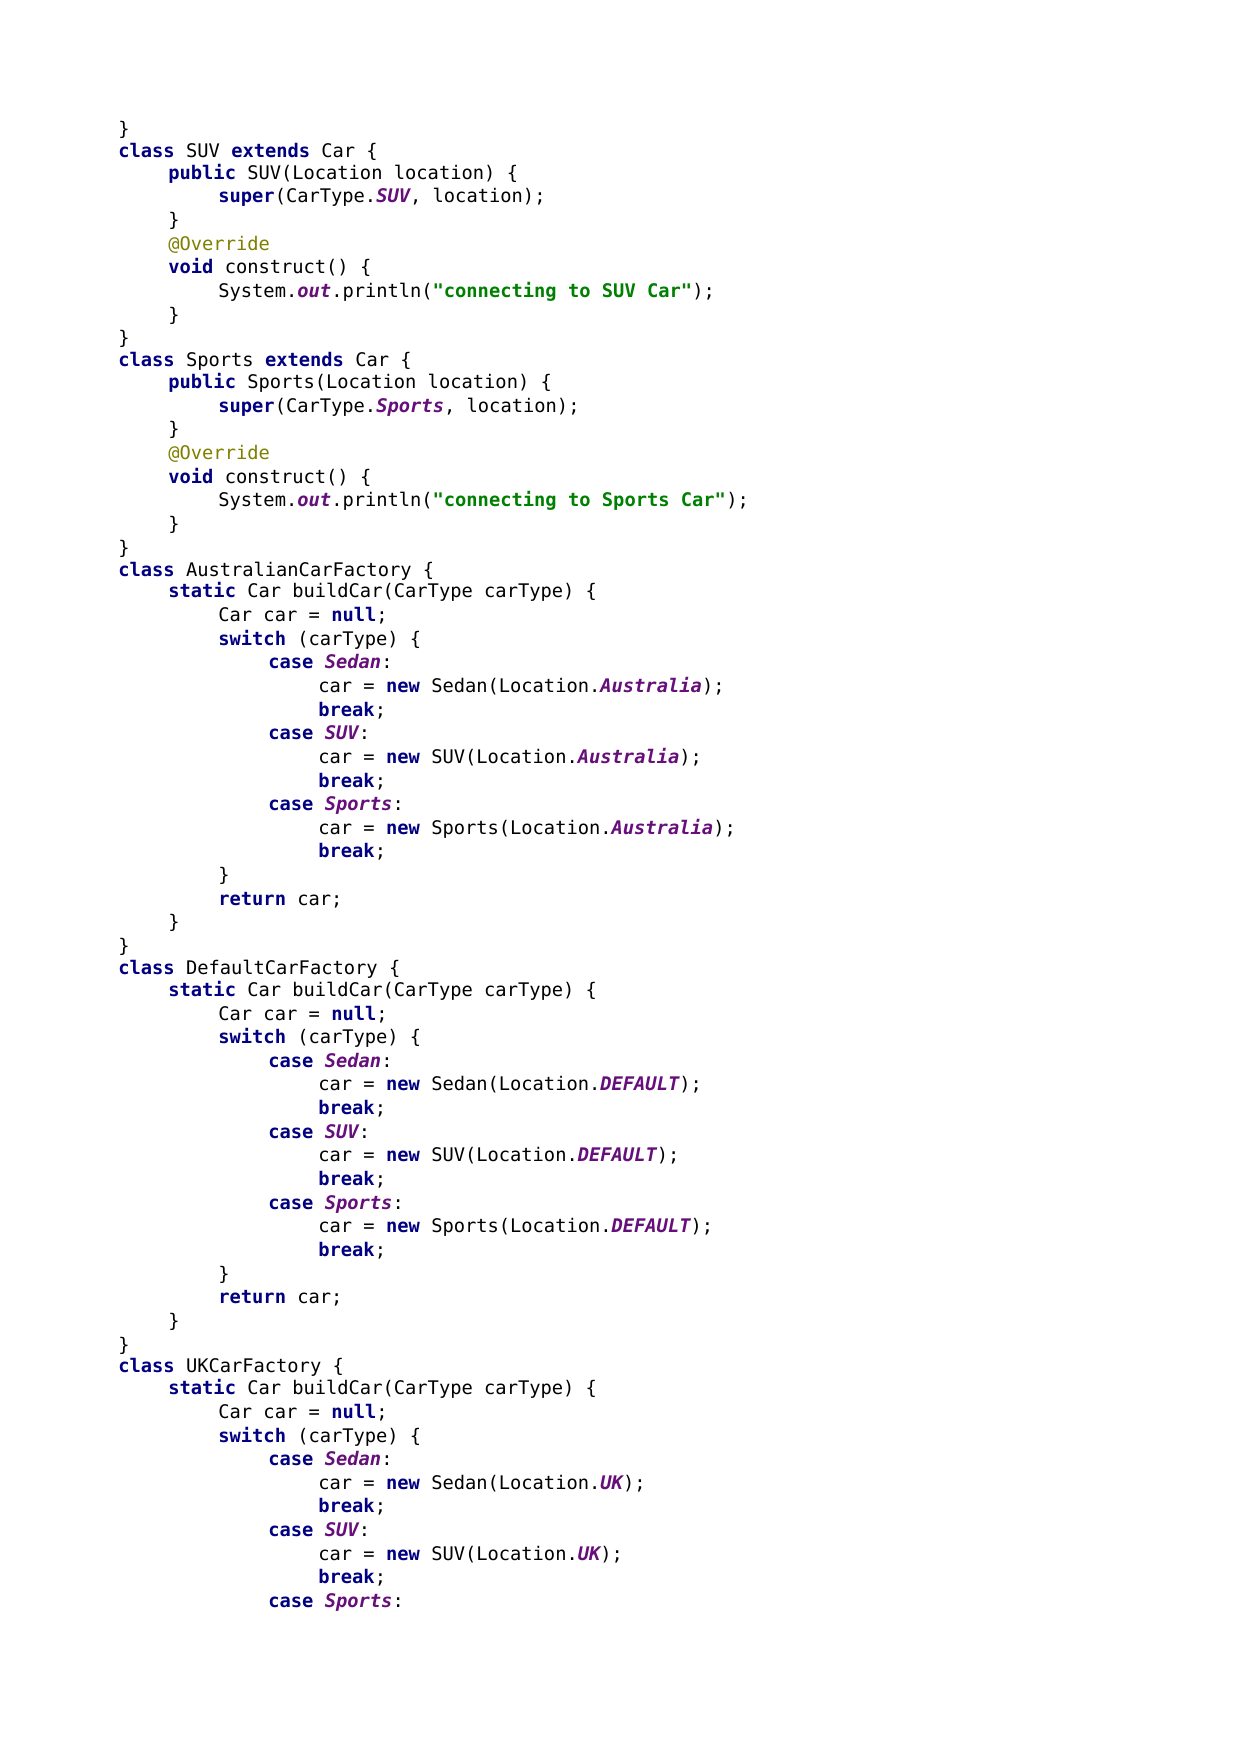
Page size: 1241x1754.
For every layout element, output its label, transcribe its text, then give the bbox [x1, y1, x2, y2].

text car = new SUV(Location.Australia); [118, 746, 1122, 769]
text car = new Sedan(Location.DEFAULT); [118, 1073, 1122, 1097]
text case SUV: [118, 1519, 1122, 1543]
text car = new Sedan(Location.UK); [118, 1472, 1122, 1496]
text break; [118, 1168, 1122, 1192]
text class SUV extends Car { [118, 140, 1122, 162]
text Car car = null; [118, 1002, 1122, 1026]
text static Car buildCar(CarType carType) { [118, 979, 1122, 1002]
text } [118, 537, 1122, 558]
text break; [118, 1566, 1122, 1590]
text } [118, 864, 1122, 888]
text static Car buildCar(CarType carType) { [118, 580, 1122, 604]
text case Sports: [118, 793, 1122, 817]
text public Sports(Location location) { [118, 371, 1122, 395]
text super(CarType.Sports, location); [118, 395, 1122, 418]
text @Override [118, 442, 1122, 466]
text } [118, 513, 1122, 537]
text class UKCarFactory { [118, 1355, 1122, 1377]
text public SUV(Location location) { [118, 162, 1122, 186]
text switch (carType) { [118, 1424, 1122, 1448]
text car = new SUV(Location.DEFAULT); [118, 1144, 1122, 1168]
text } [118, 1263, 1122, 1286]
text car = new Sports(Location.Australia); [118, 817, 1122, 841]
text System.out.println("connecting to Sports Car"); [118, 489, 1122, 513]
text case Sedan: [118, 1448, 1122, 1472]
text static Car buildCar(CarType carType) { [118, 1377, 1122, 1401]
text class DefaultCarFactory { [118, 957, 1122, 979]
text } [118, 1310, 1122, 1333]
text } [118, 118, 1122, 140]
text case Sports: [118, 1590, 1122, 1614]
text class Sports extends Car { [118, 349, 1122, 371]
text break; [118, 699, 1122, 722]
text switch (carType) { [118, 1026, 1122, 1050]
text } [118, 304, 1122, 327]
text case SUV: [118, 1121, 1122, 1144]
text System.out.println("connecting to SUV Car"); [118, 280, 1122, 304]
text car = new SUV(Location.UK); [118, 1543, 1122, 1566]
text } [118, 327, 1122, 349]
text break; [118, 769, 1122, 793]
text switch (carType) { [118, 628, 1122, 651]
text car = new Sedan(Location.Australia); [118, 675, 1122, 699]
text case Sports: [118, 1192, 1122, 1215]
text void construct() { [118, 256, 1122, 280]
text Car car = null; [118, 1401, 1122, 1424]
text } [118, 209, 1122, 233]
text return car; [118, 888, 1122, 911]
text break; [118, 1097, 1122, 1121]
text break; [118, 841, 1122, 864]
text } [118, 1333, 1122, 1355]
text case Sedan: [118, 651, 1122, 675]
text super(CarType.SUV, location); [118, 186, 1122, 209]
text } [118, 935, 1122, 957]
text } [118, 911, 1122, 935]
text case Sedan: [118, 1050, 1122, 1073]
text break; [118, 1239, 1122, 1263]
text } [118, 418, 1122, 442]
text void construct() { [118, 466, 1122, 489]
text car = new Sports(Location.DEFAULT); [118, 1215, 1122, 1239]
text class AustralianCarFactory { [118, 558, 1122, 580]
text @Override [118, 233, 1122, 256]
text Car car = null; [118, 604, 1122, 628]
text break; [118, 1496, 1122, 1519]
text return car; [118, 1286, 1122, 1310]
text case SUV: [118, 722, 1122, 746]
